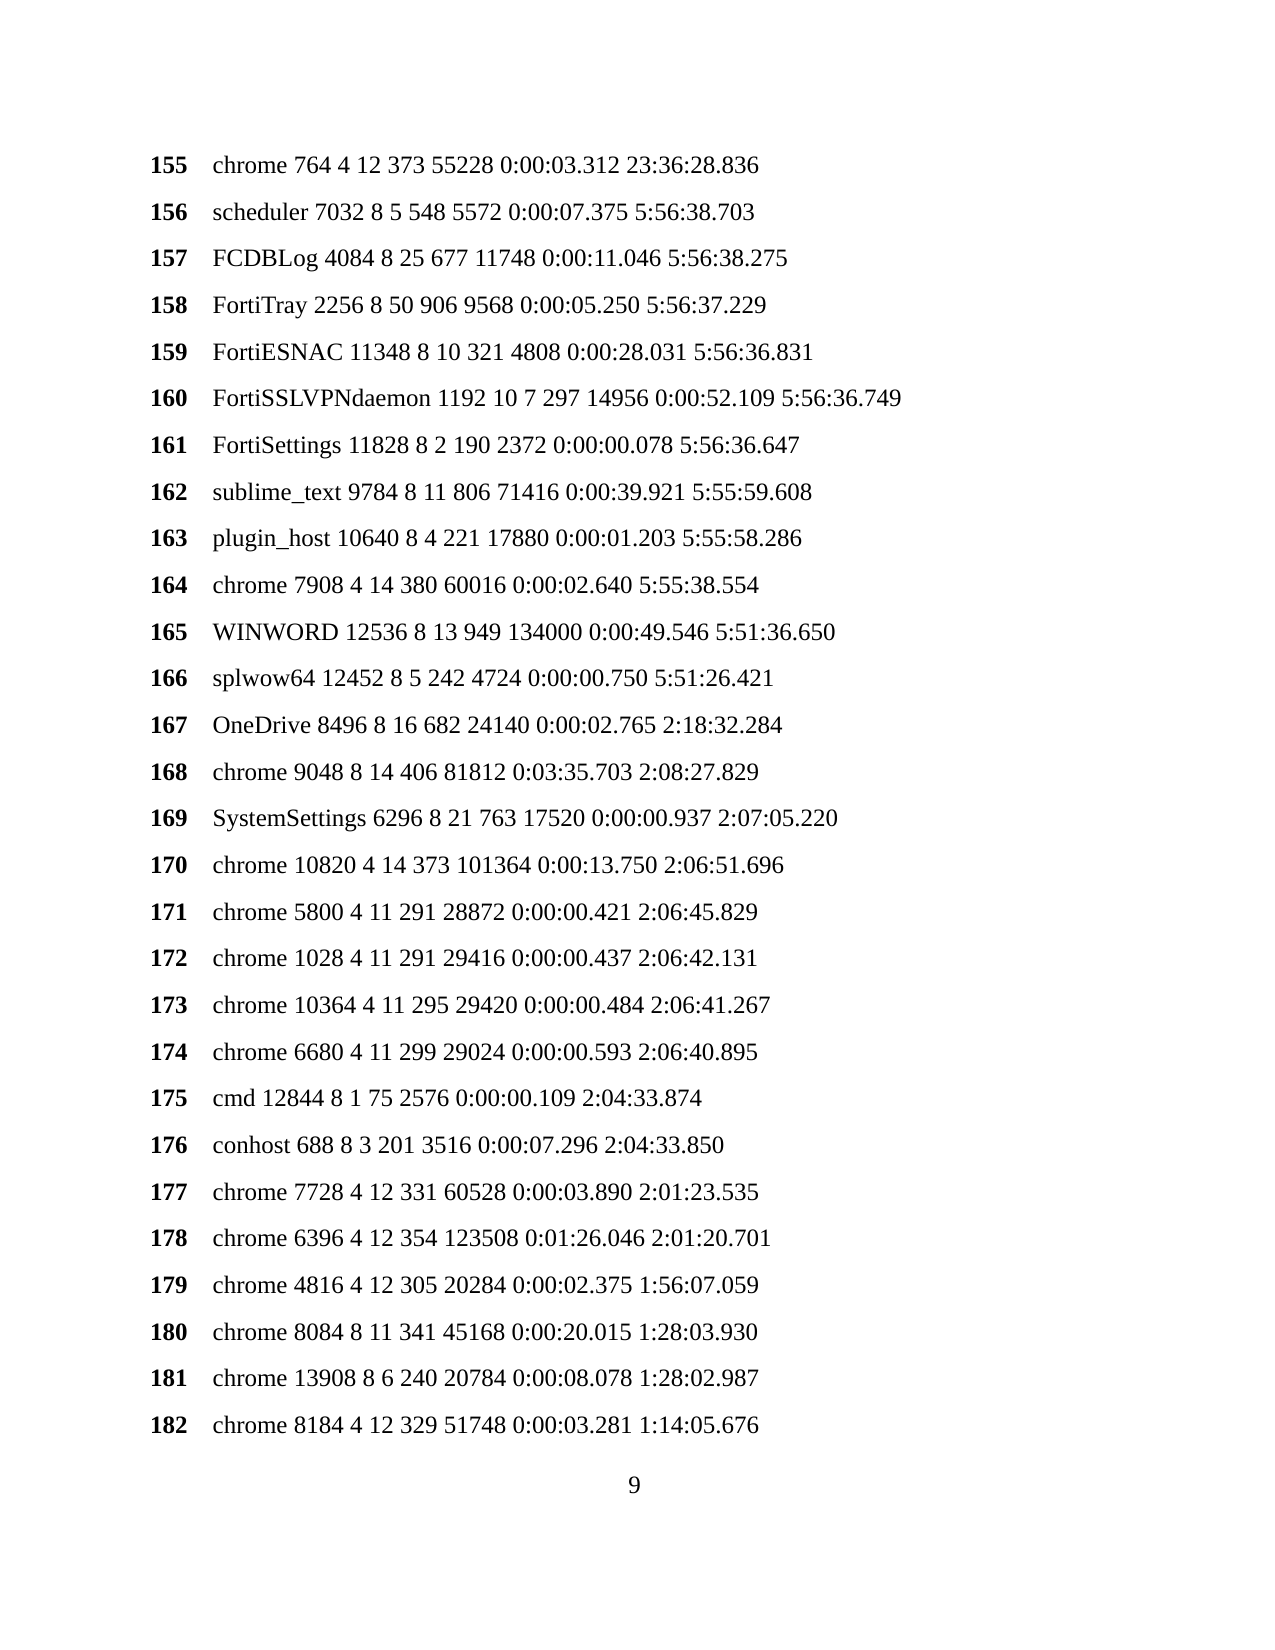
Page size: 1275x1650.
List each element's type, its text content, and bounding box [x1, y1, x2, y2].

text 170 chrome 10820 4 14 373 101364 0:00:13.750 2:06:51.696 [150, 850, 1125, 879]
text 156 scheduler 7032 8 5 548 5572 0:00:07.375 5:56:38.703 [150, 197, 1125, 225]
text 164 chrome 7908 4 14 380 60016 0:00:02.640 5:55:38.554 [150, 570, 1125, 599]
text 174 chrome 6680 4 11 299 29024 0:00:00.593 2:06:40.895 [150, 1037, 1125, 1065]
text 181 chrome 13908 8 6 240 20784 0:00:08.078 1:28:02.987 [150, 1363, 1125, 1392]
text 179 chrome 4816 4 12 305 20284 0:00:02.375 1:56:07.059 [150, 1270, 1125, 1299]
text 158 FortiTray 2256 8 50 906 9568 0:00:05.250 5:56:37.229 [150, 290, 1125, 319]
text 160 FortiSSLVPNdaemon 1192 10 7 297 14956 0:00:52.109 5:56:36.749 [150, 383, 1125, 412]
text 175 cmd 12844 8 1 75 2576 0:00:00.109 2:04:33.874 [150, 1083, 1125, 1112]
text 182 chrome 8184 4 12 329 51748 0:00:03.281 1:14:05.676 [150, 1410, 1125, 1439]
text 172 chrome 1028 4 11 291 29416 0:00:00.437 2:06:42.131 [150, 943, 1125, 972]
text 176 conhost 688 8 3 201 3516 0:00:07.296 2:04:33.850 [150, 1130, 1125, 1159]
text 178 chrome 6396 4 12 354 123508 0:01:26.046 2:01:20.701 [150, 1223, 1125, 1252]
text 167 OneDrive 8496 8 16 682 24140 0:00:02.765 2:18:32.284 [150, 710, 1125, 739]
text 180 chrome 8084 8 11 341 45168 0:00:20.015 1:28:03.930 [150, 1317, 1125, 1345]
text 157 FCDBLog 4084 8 25 677 11748 0:00:11.046 5:56:38.275 [150, 243, 1125, 272]
text 168 chrome 9048 8 14 406 81812 0:03:35.703 2:08:27.829 [150, 757, 1125, 785]
text 169 SystemSettings 6296 8 21 763 17520 0:00:00.937 2:07:05.220 [150, 803, 1125, 832]
text 163 plugin_host 10640 8 4 221 17880 0:00:01.203 5:55:58.286 [150, 523, 1125, 552]
text 161 FortiSettings 11828 8 2 190 2372 0:00:00.078 5:56:36.647 [150, 430, 1125, 459]
text 165 WINWORD 12536 8 13 949 134000 0:00:49.546 5:51:36.650 [150, 617, 1125, 645]
text 166 splwow64 12452 8 5 242 4724 0:00:00.750 5:51:26.421 [150, 663, 1125, 692]
text 155 chrome 764 4 12 373 55228 0:00:03.312 23:36:28.836 [150, 150, 1125, 179]
text 177 chrome 7728 4 12 331 60528 0:00:03.890 2:01:23.535 [150, 1177, 1125, 1205]
text 162 sublime_text 9784 8 11 806 71416 0:00:39.921 5:55:59.608 [150, 477, 1125, 505]
text 171 chrome 5800 4 11 291 28872 0:00:00.421 2:06:45.829 [150, 897, 1125, 925]
text 159 FortiESNAC 11348 8 10 321 4808 0:00:28.031 5:56:36.831 [150, 337, 1125, 365]
text 173 chrome 10364 4 11 295 29420 0:00:00.484 2:06:41.267 [150, 990, 1125, 1019]
